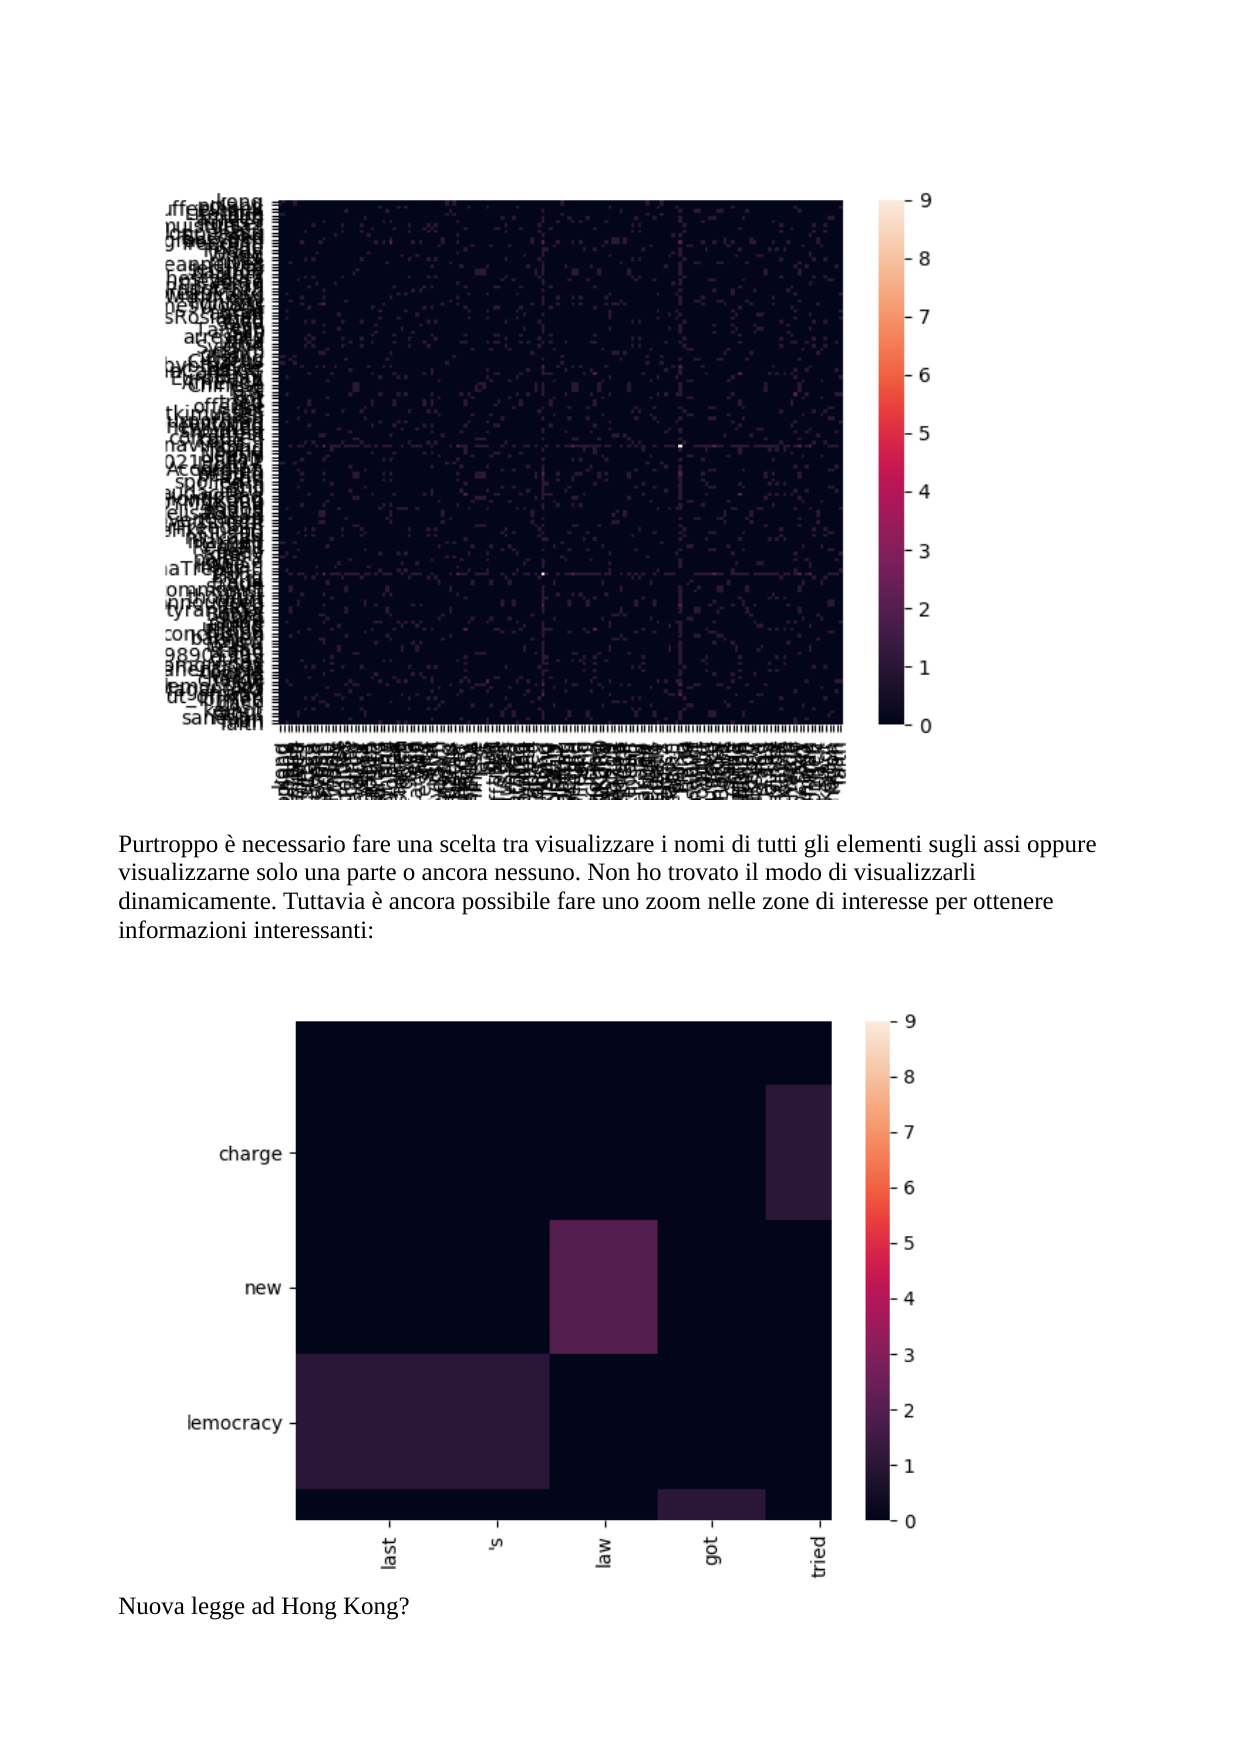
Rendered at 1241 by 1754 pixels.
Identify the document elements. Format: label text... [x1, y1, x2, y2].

text Nuova legge ad Hong Kong? [118, 944, 1122, 1620]
picture [188, 943, 1052, 1592]
picture [165, 118, 1075, 800]
text Purtroppo è necessario fare una scelta tra visualizzare i nomi di tutti gli elementi sugli assi oppure visualizzarne solo una parte o ancora nessuno. Non ho trovato il modo di visualizzarli dinamicamente. Tuttavia è ancora possibile fare uno zoom nelle zone di interesse per ottenere informazioni interessanti: [118, 829, 1122, 944]
